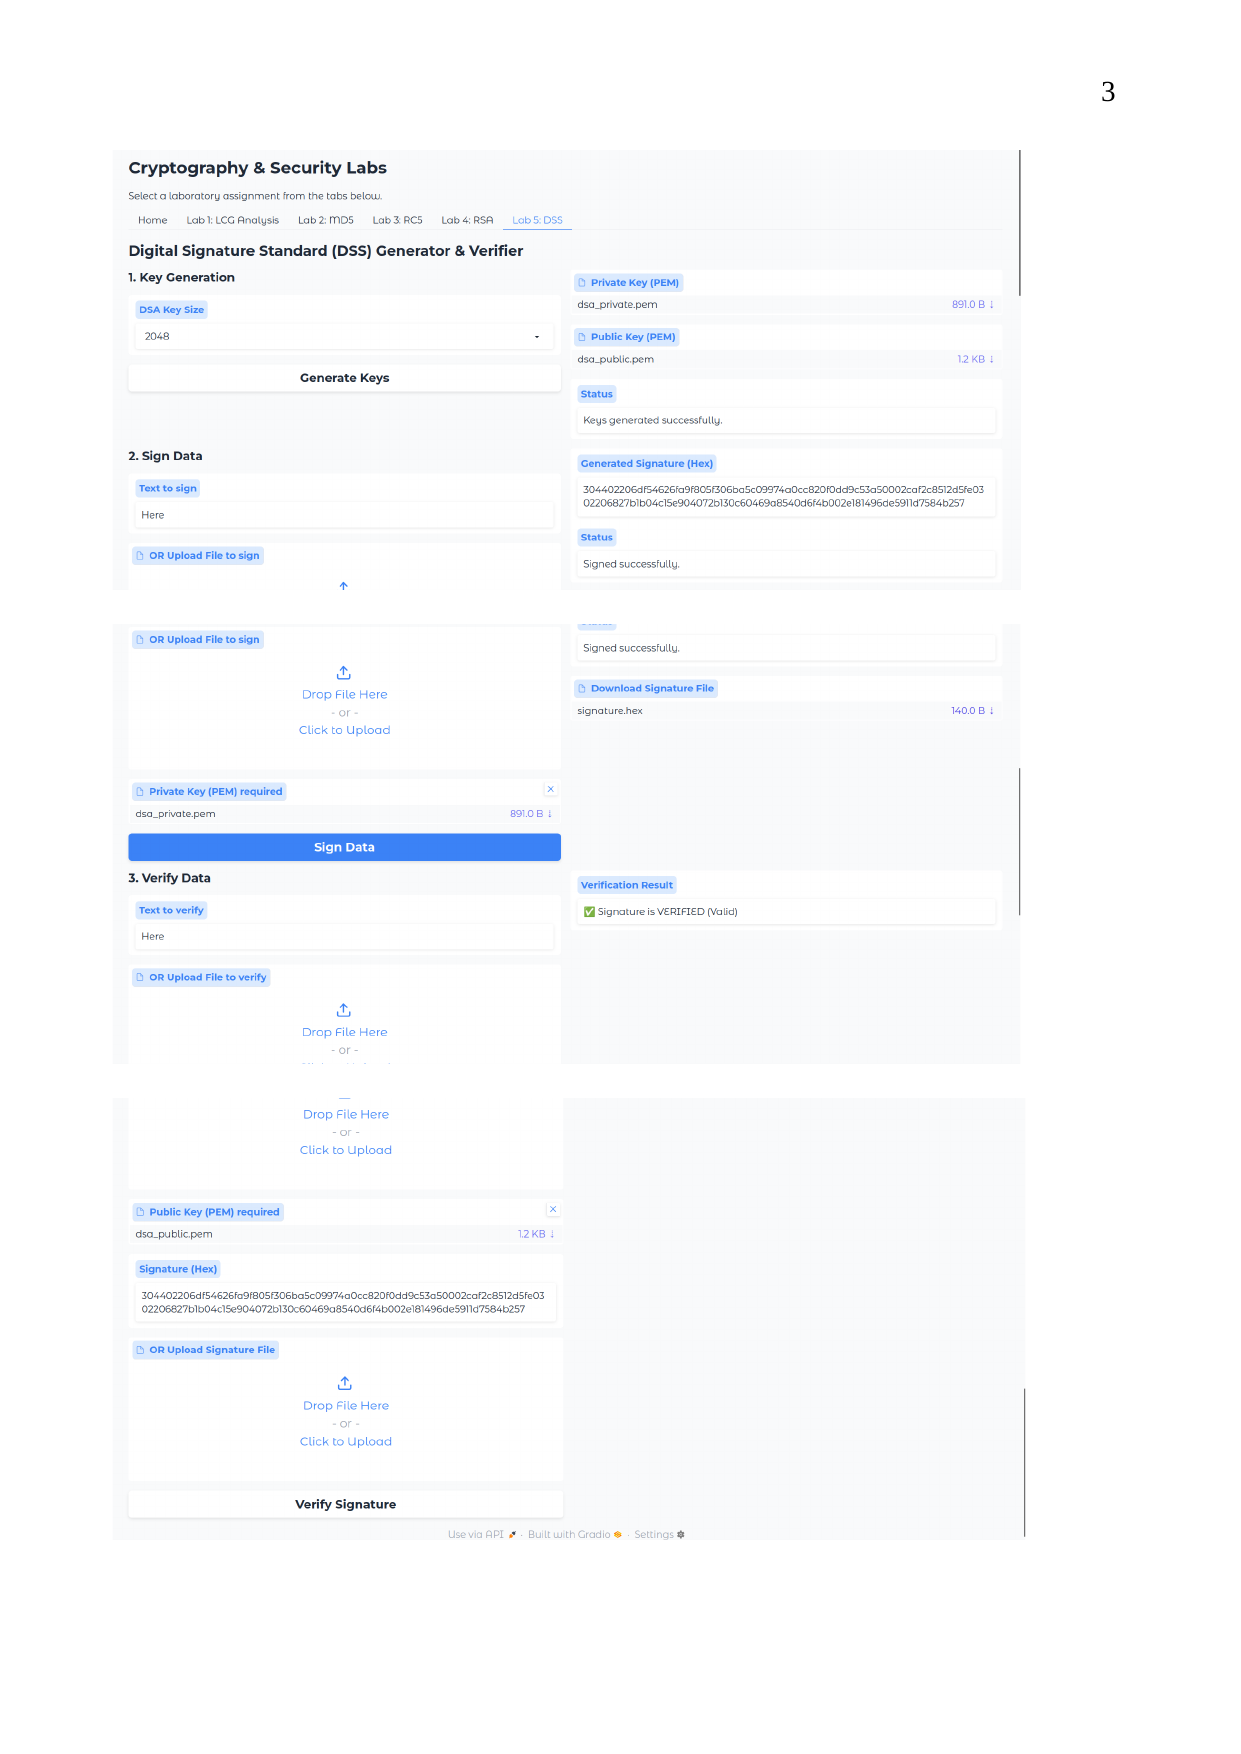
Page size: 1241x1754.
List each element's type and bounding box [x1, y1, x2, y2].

picture [112, 624, 1021, 1064]
picture [112, 150, 1021, 590]
picture [112, 1098, 1026, 1540]
